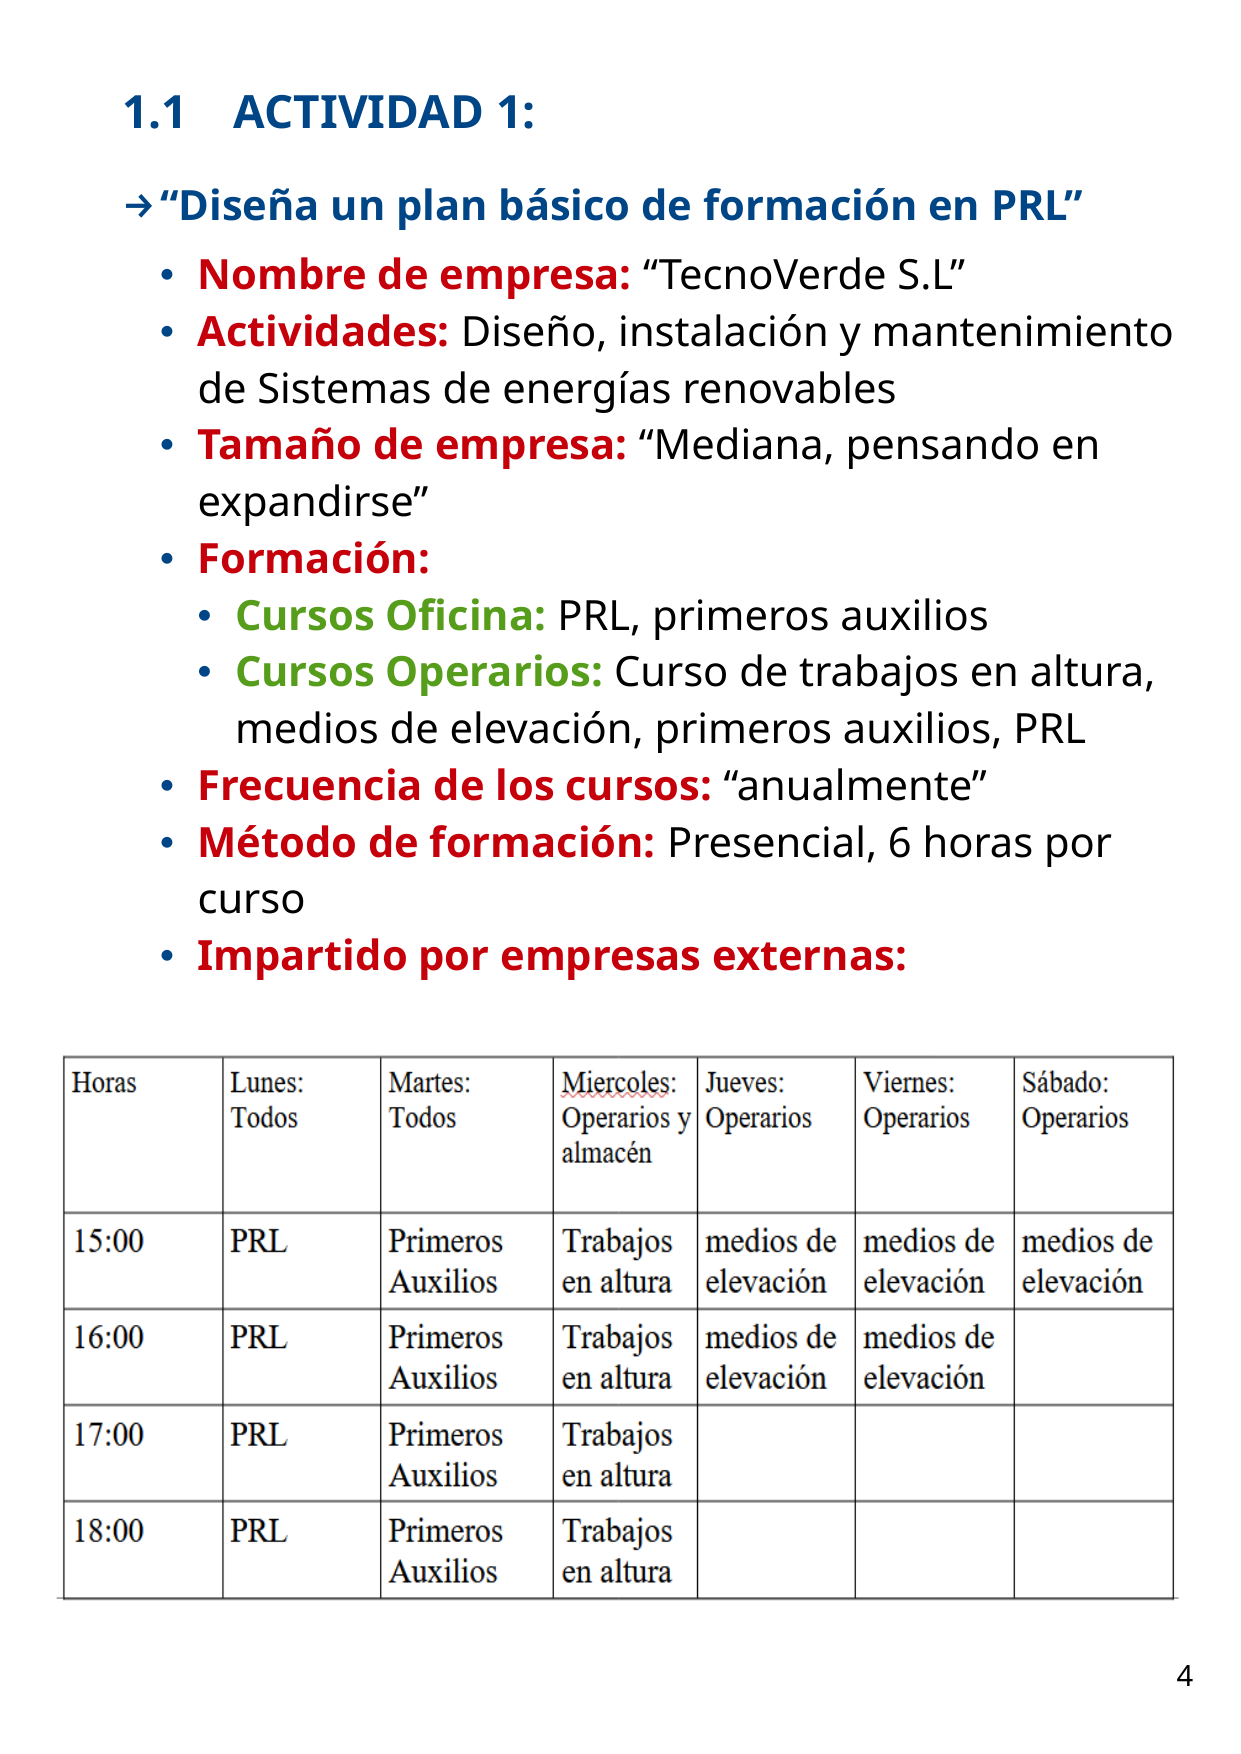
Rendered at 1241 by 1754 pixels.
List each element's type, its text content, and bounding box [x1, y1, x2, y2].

list Tamaño de empresa: “Mediana, pensando en expandirse” [160, 415, 1193, 529]
list Formación: [160, 529, 1193, 586]
list Impartido por empresas externas: [160, 926, 1193, 983]
list Método de formación: Presencial, 6 horas por curso [160, 813, 1193, 926]
list Frecuencia de los cursos: “anualmente” [160, 756, 1193, 813]
subtitle ACTIVIDAD 1: [122, 80, 1193, 142]
subtitle “Diseña un plan básico de formación en PRL” [122, 176, 1193, 232]
list Cursos Operarios: Curso de trabajos en altura, medios de elevación, primeros auxilios, PRL [197, 642, 1193, 756]
list Actividades: Diseño, instalación y mantenimiento de Sistemas de energías renovables [160, 302, 1193, 415]
list Nombre de empresa: “TecnoVerde S.L” [160, 245, 1193, 302]
picture [56, 1045, 1179, 1603]
list Cursos Oficina: PRL, primeros auxilios [197, 586, 1193, 642]
